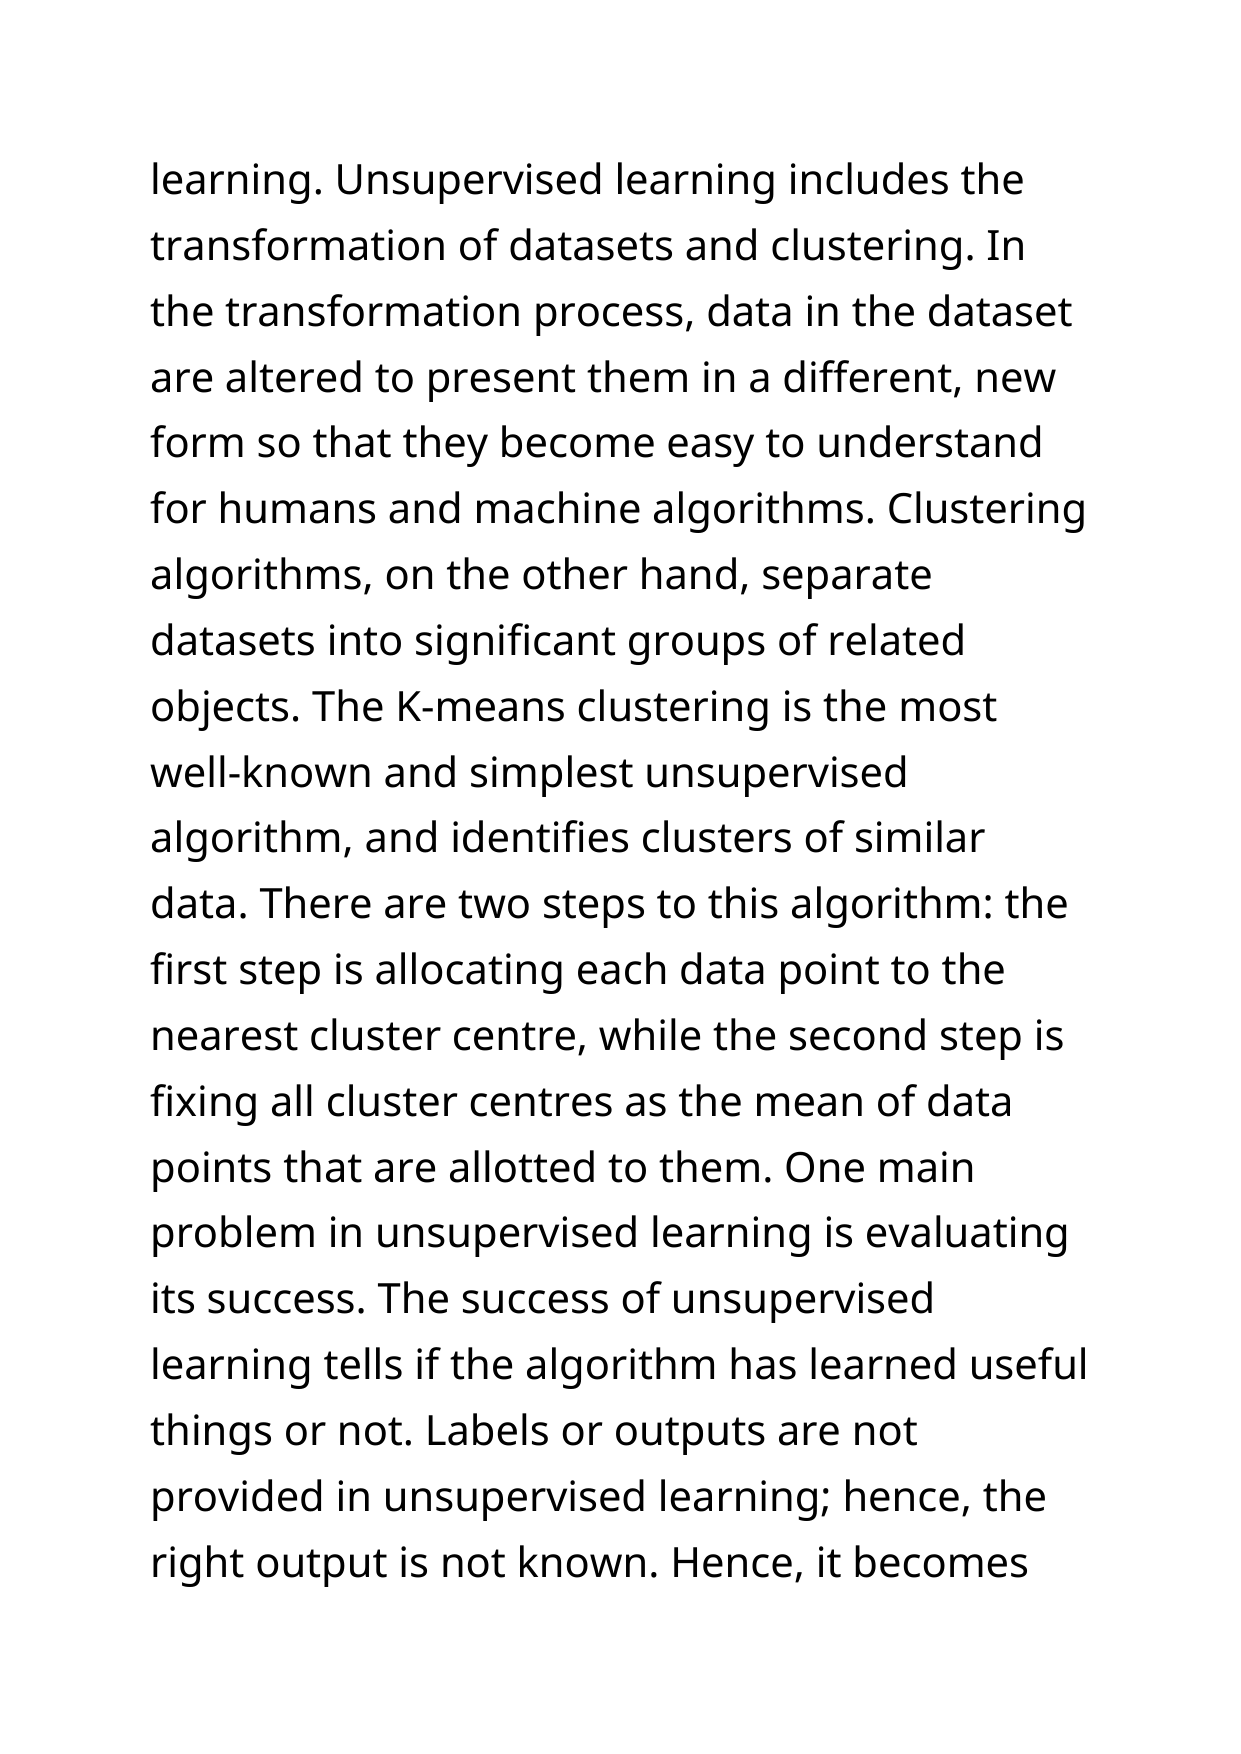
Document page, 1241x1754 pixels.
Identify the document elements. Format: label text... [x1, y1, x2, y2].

text learning. Unsupervised learning includes the transformation of datasets and clustering. In the transformation process, data in the dataset are altered to present them in a different, new form so that they become easy to understand for humans and machine algorithms. Clustering algorithms, on the other hand, separate datasets into significant groups of related objects. The K-means clustering is the most well-known and simplest unsupervised algorithm, and identifies clusters of similar data. There are two steps to this algorithm: the first step is allocating each data point to the nearest cluster centre, while the second step is fixing all cluster centres as the mean of data points that are allotted to them. One main problem in unsupervised learning is evaluating its success. The success of unsupervised learning tells if the algorithm has learned useful things or not. Labels or outputs are not provided in unsupervised learning; hence, the right output is not known. Hence, it becomes [150, 150, 1090, 1589]
